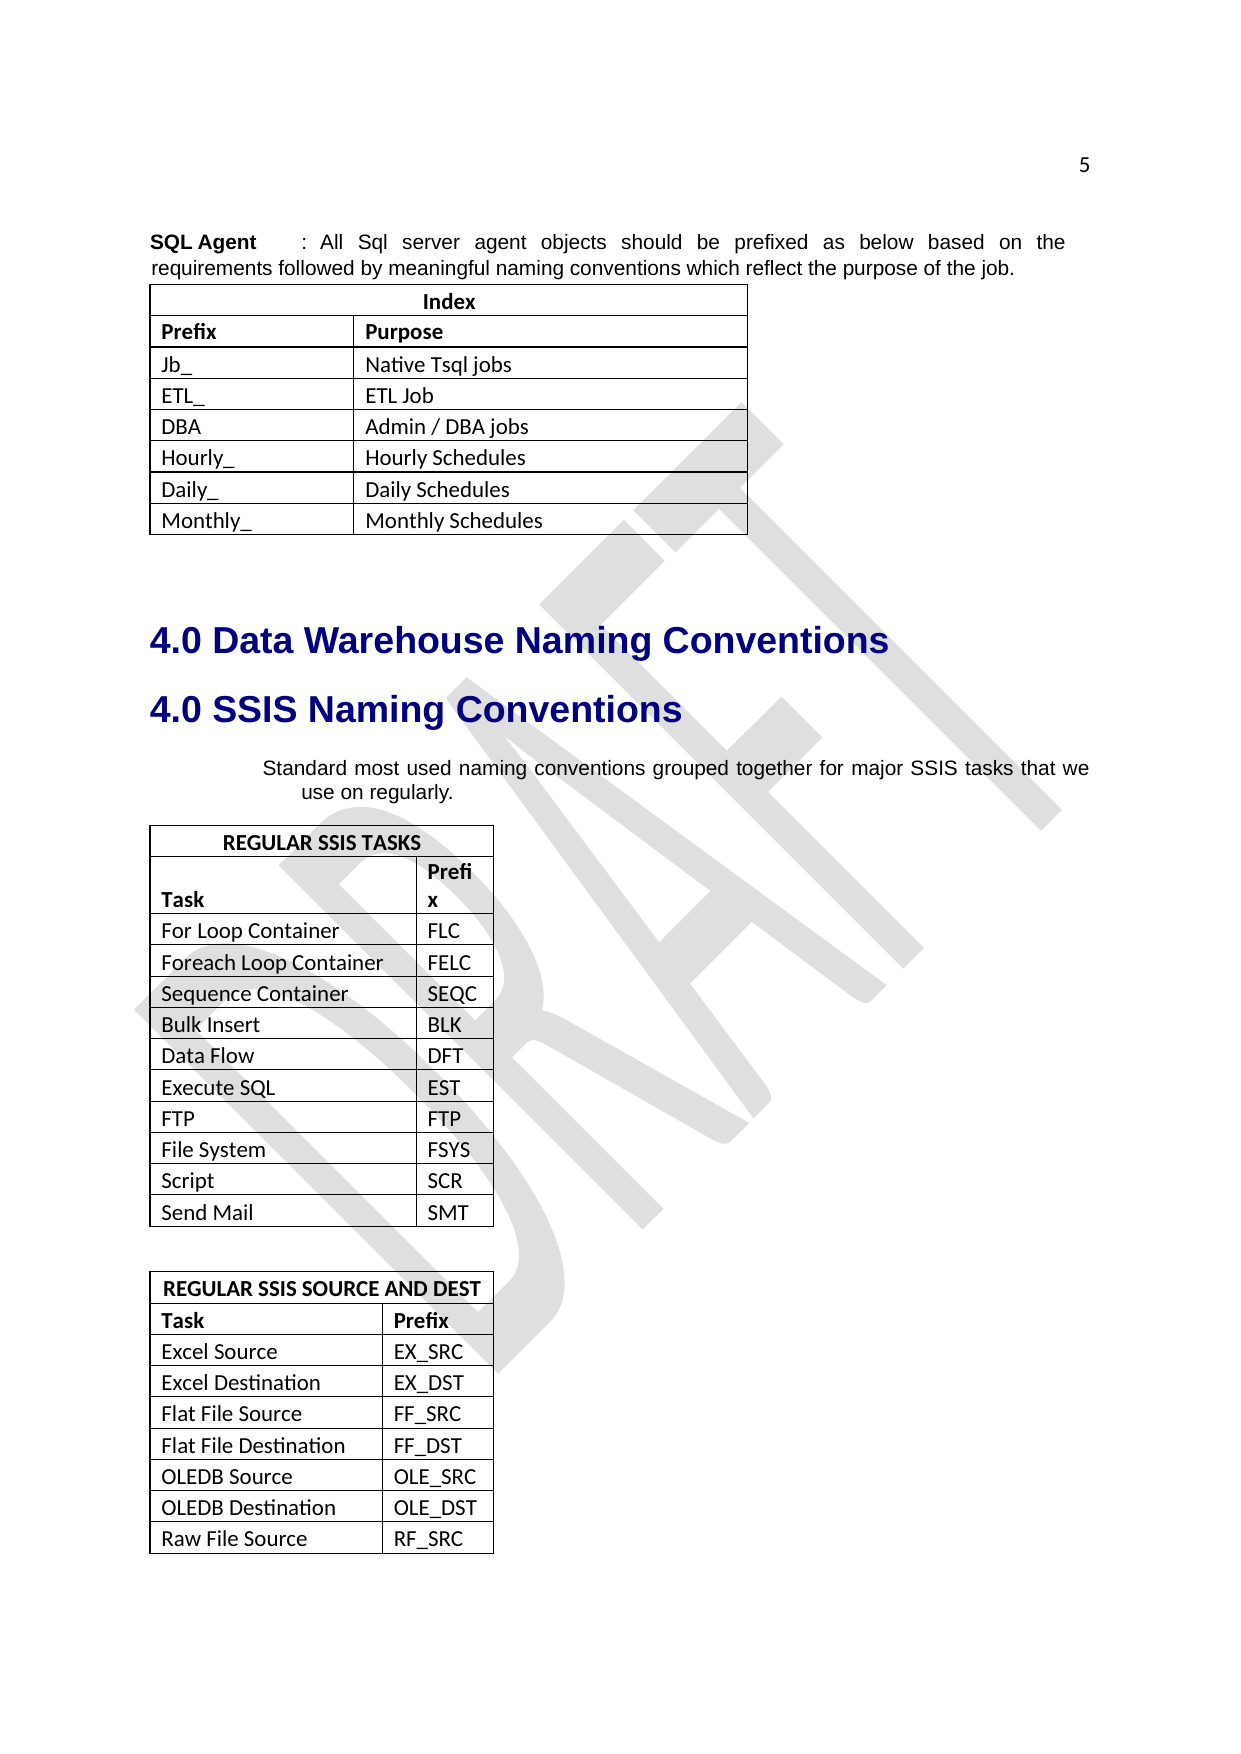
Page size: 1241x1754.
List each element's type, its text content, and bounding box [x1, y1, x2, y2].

table_cell Excel Destination [151, 1366, 382, 1396]
table_cell OLE_SRC [383, 1460, 493, 1490]
table_header REGULAR SSIS TASKS [151, 826, 316, 856]
table_cell Raw File Source [151, 1522, 382, 1552]
table_cell EX_SRC [383, 1335, 488, 1365]
table_cell Flat File Destination [151, 1429, 382, 1459]
text Standard most used naming conventions grouped together for major SSIS tasks that we use on regularly. [576, 756, 737, 804]
table_cell SCR [417, 1164, 493, 1194]
table_cell FTP [466, 1102, 493, 1132]
table_cell [300, 1133, 416, 1163]
table_cell Foreach Loop Container [248, 945, 388, 976]
table_cell SEQC [433, 977, 493, 1007]
table_cell Jb_ [151, 348, 353, 378]
table_cell Purpose [354, 316, 747, 346]
table_cell Execute SQL [151, 1070, 224, 1101]
table_cell DFT [417, 1039, 481, 1069]
text Standard most used naming conventions grouped together for major SSIS tasks that we use on regularly. [262, 756, 522, 804]
table_cell Bulk Insert [197, 1008, 351, 1038]
text SQL Agent : All Sql server agent objects should be prefixed as below based on the requirements followed by meaningful naming conventions which reflect the purpose of the job. [150, 230, 1067, 280]
table_cell DBA [151, 410, 353, 440]
table_cell File System [151, 1133, 286, 1163]
table_cell FF_SRC [383, 1397, 493, 1427]
table_header Index [151, 285, 747, 315]
subtitle 4.0 SSIS Naming Conventions [941, 687, 1090, 730]
table_cell FTP [417, 1102, 450, 1132]
text Standard most used naming conventions grouped together for major SSIS tasks that we use on regularly. [1010, 756, 1090, 804]
table_cell Daily_ [151, 473, 353, 503]
table_cell Send Mail [151, 1195, 349, 1226]
table_cell Data Flow [151, 1039, 192, 1069]
table_cell Monthly_ [151, 504, 353, 534]
table_cell EX_DST [383, 1366, 493, 1396]
table_cell ETL Job [354, 379, 747, 409]
table_cell Daily Schedules [354, 473, 669, 503]
table_cell Admin / DBA jobs [354, 410, 732, 440]
table_cell RF_SRC [383, 1522, 493, 1552]
table_cell [362, 1195, 416, 1226]
table_cell Sequence Container [220, 990, 305, 1007]
table_cell Hourly Schedules [354, 441, 701, 471]
table_cell Excel Source [151, 1335, 382, 1365]
table_cell [331, 1164, 416, 1194]
text Standard most used naming conventions grouped together for major SSIS tasks that we use on regularly. [769, 756, 1013, 804]
table_cell [269, 1102, 416, 1132]
table_cell [340, 857, 416, 913]
table_cell BLK [417, 1008, 450, 1038]
table_cell Prefix [417, 865, 471, 913]
table_cell Task [151, 857, 325, 913]
subtitle 4.0 SSIS Naming Conventions [665, 687, 939, 730]
table_cell Monthly Schedules [354, 504, 656, 534]
table_cell Flat File Source [151, 1397, 382, 1427]
table_cell [695, 510, 743, 534]
table_cell FLC [417, 914, 493, 944]
table_cell Prefix [383, 1304, 457, 1334]
table_cell Prefix [458, 857, 493, 892]
table_cell Execute SQL [237, 1070, 416, 1101]
subtitle 4.0 SSIS Naming Conventions [149, 687, 468, 730]
table_cell FSYS [417, 1133, 475, 1163]
table_cell BLK [464, 1008, 486, 1019]
table_cell [370, 914, 416, 944]
table_cell For Loop Container [151, 914, 356, 944]
table_cell FELC [417, 945, 493, 976]
table_header REGULAR SSIS TASKS [418, 826, 493, 856]
table_cell FTP [151, 1102, 255, 1132]
table_cell OLE_DST [383, 1491, 493, 1521]
subtitle 4.0 Data Warehouse Naming Conventions [872, 618, 1090, 661]
table_cell Foreach Loop Container [151, 945, 206, 976]
table_cell OLEDB Destination [151, 1491, 382, 1521]
table_cell OLEDB Source [151, 1460, 382, 1490]
table_header REGULAR SSIS SOURCE AND DEST [151, 1272, 425, 1302]
table_cell Bulk Insert [366, 1008, 416, 1038]
table_cell ETL_ [151, 379, 353, 409]
table_cell Hourly_ [151, 441, 353, 471]
table_cell Native Tsql jobs [354, 348, 747, 378]
subtitle 4.0 Data Warehouse Naming Conventions [602, 618, 870, 661]
table_cell EST [436, 1070, 493, 1101]
table_cell Data Flow [206, 1039, 388, 1069]
table_cell Sequence Container [321, 977, 416, 1007]
table_cell SMT [417, 1195, 493, 1226]
table_header REGULAR SSIS SOURCE AND DEST [439, 1272, 493, 1302]
text Standard most used naming conventions grouped together for major SSIS tasks that we use on regularly. [521, 756, 592, 804]
table_cell Prefix [151, 316, 353, 346]
subtitle 4.0 SSIS Naming Conventions [482, 687, 663, 730]
table_cell Task [151, 1304, 382, 1334]
subtitle 4.0 Data Warehouse Naming Conventions [149, 618, 594, 661]
table_cell Script [151, 1164, 317, 1194]
table_cell FF_DST [383, 1429, 493, 1459]
